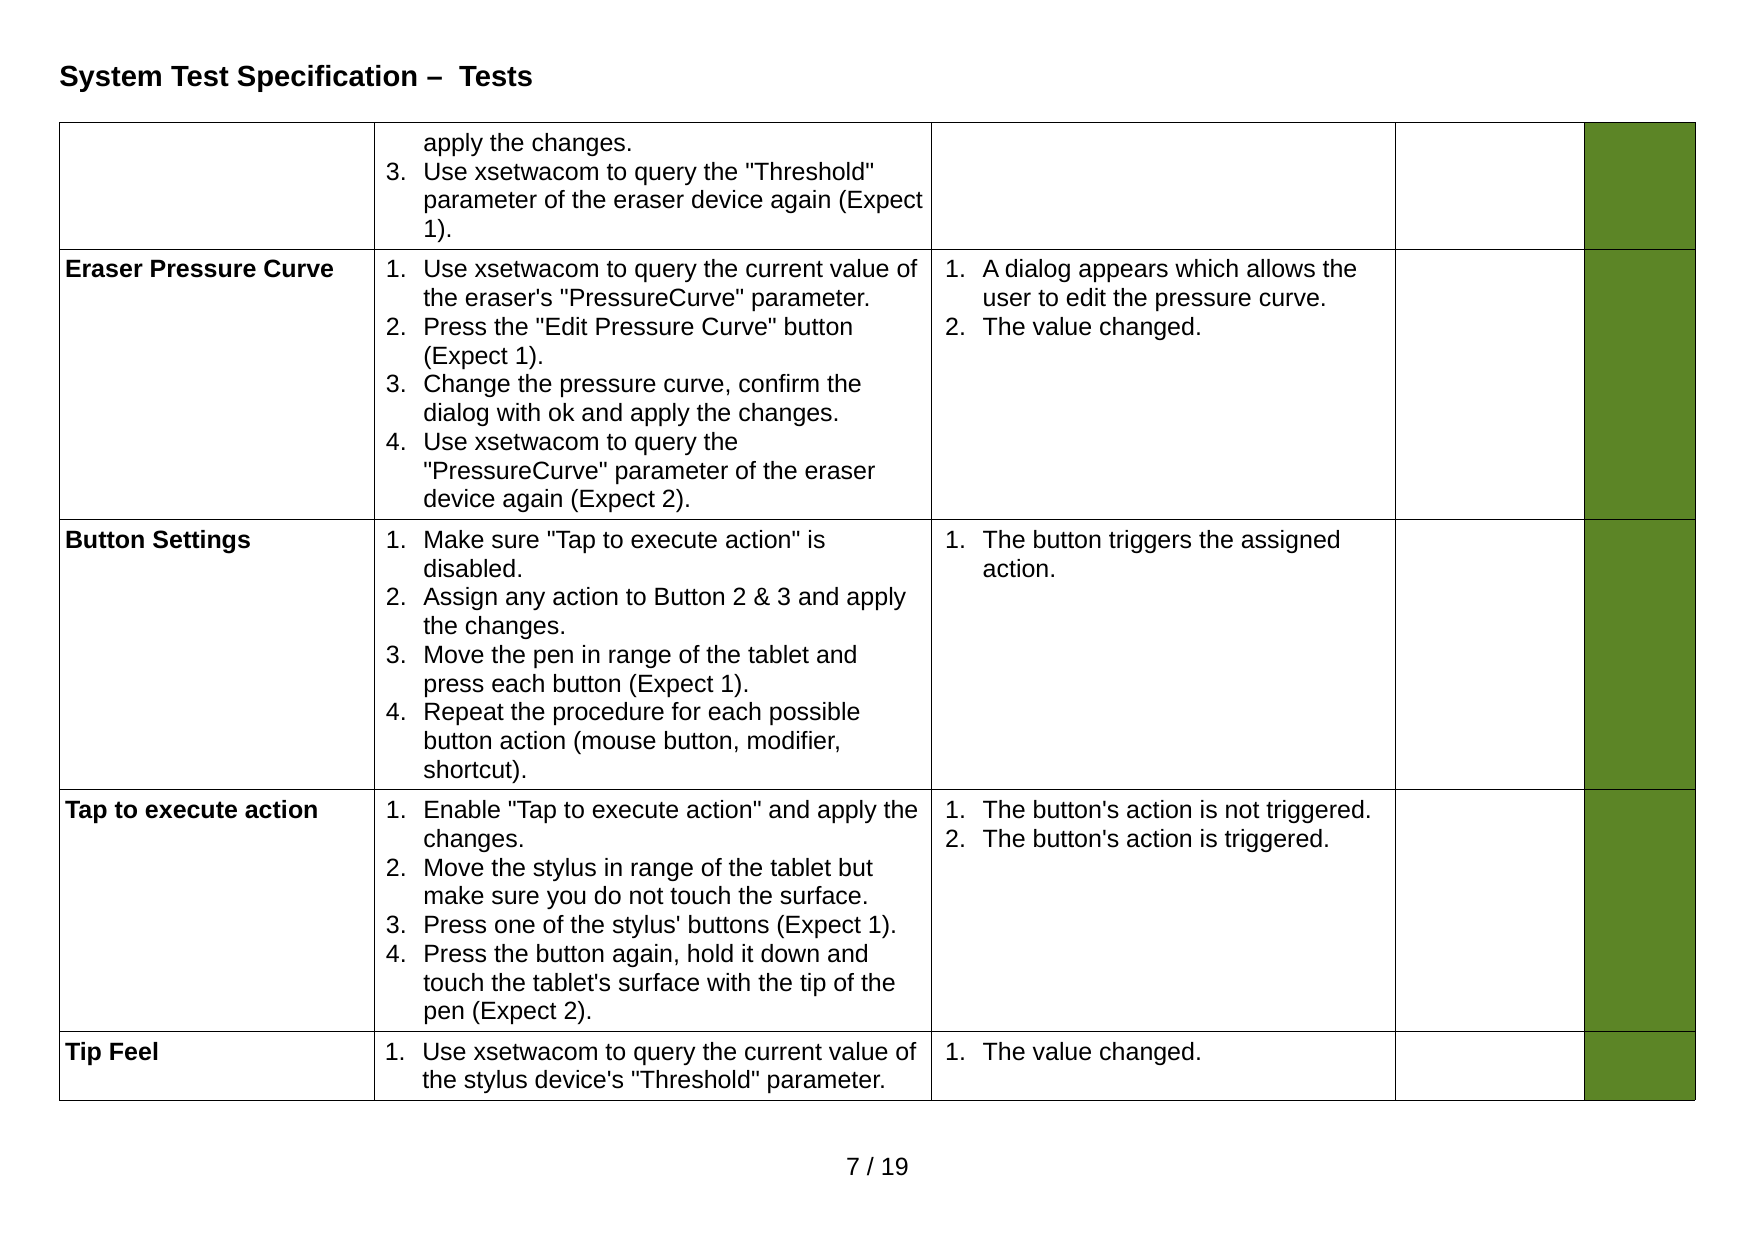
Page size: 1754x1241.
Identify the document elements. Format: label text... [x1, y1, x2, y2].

table_cell Use xsetwacom to query the current value of the eraser's "PressureCurve" parameter. Press the "Edit Pressure Curve" button (Expect 1). Change the pressure curve, confirm the dialog with ok and apply the changes. Use xsetwacom to query the "PressureCurve" parameter of the eraser device again (Expect 2). [375, 250, 931, 519]
table_cell [932, 123, 1395, 249]
table_cell Make sure "Tap to execute action" is disabled. Assign any action to Button 2 & 3 and apply the changes. Move the pen in range of the tablet and press each button (Expect 1). Repeat the procedure for each possible button action (mouse button, modifier, shortcut). [375, 520, 931, 789]
table_cell [1396, 790, 1584, 1031]
table_cell A dialog appears which allows the user to edit the pressure curve. The value changed. [932, 250, 1395, 519]
table_cell Enable "Tap to execute action" and apply the changes. Move the stylus in range of the tablet but make sure you do not touch the surface. Press one of the stylus' buttons (Expect 1). Press the button again, hold it down and touch the tablet's surface with the tip of the pen (Expect 2). [375, 790, 931, 1031]
table_cell [1396, 1032, 1584, 1100]
table_cell [1585, 520, 1695, 789]
table_cell [1585, 1032, 1695, 1100]
table_cell [1396, 123, 1584, 249]
table_cell Button Settings [60, 520, 374, 789]
table_cell [1396, 250, 1584, 519]
table_cell [1585, 790, 1695, 1031]
table_cell The button's action is not triggered. The button's action is triggered. [932, 790, 1395, 1031]
table_cell Eraser Pressure Curve [60, 250, 374, 519]
table_cell Tip Feel [60, 1032, 374, 1100]
table_cell [1396, 520, 1584, 789]
table_cell Use xsetwacom to query the current value of the stylus device's "Threshold" parameter. Use the slider to change the tip feel and apply the changes. Use xsetwacom to query the "Threshold" parameter of the stylus device again (Expect 1). [375, 1032, 931, 1100]
table_cell [60, 123, 374, 249]
table_cell apply the changes. Use xsetwacom to query the "Threshold" parameter of the eraser device again (Expect 1). [375, 123, 931, 249]
table_cell The button triggers the assigned action. [932, 520, 1395, 789]
table_cell [1585, 250, 1695, 519]
table_cell Tap to execute action [60, 790, 374, 1031]
table_cell [1585, 123, 1695, 249]
table_cell The value changed. [932, 1032, 1395, 1100]
